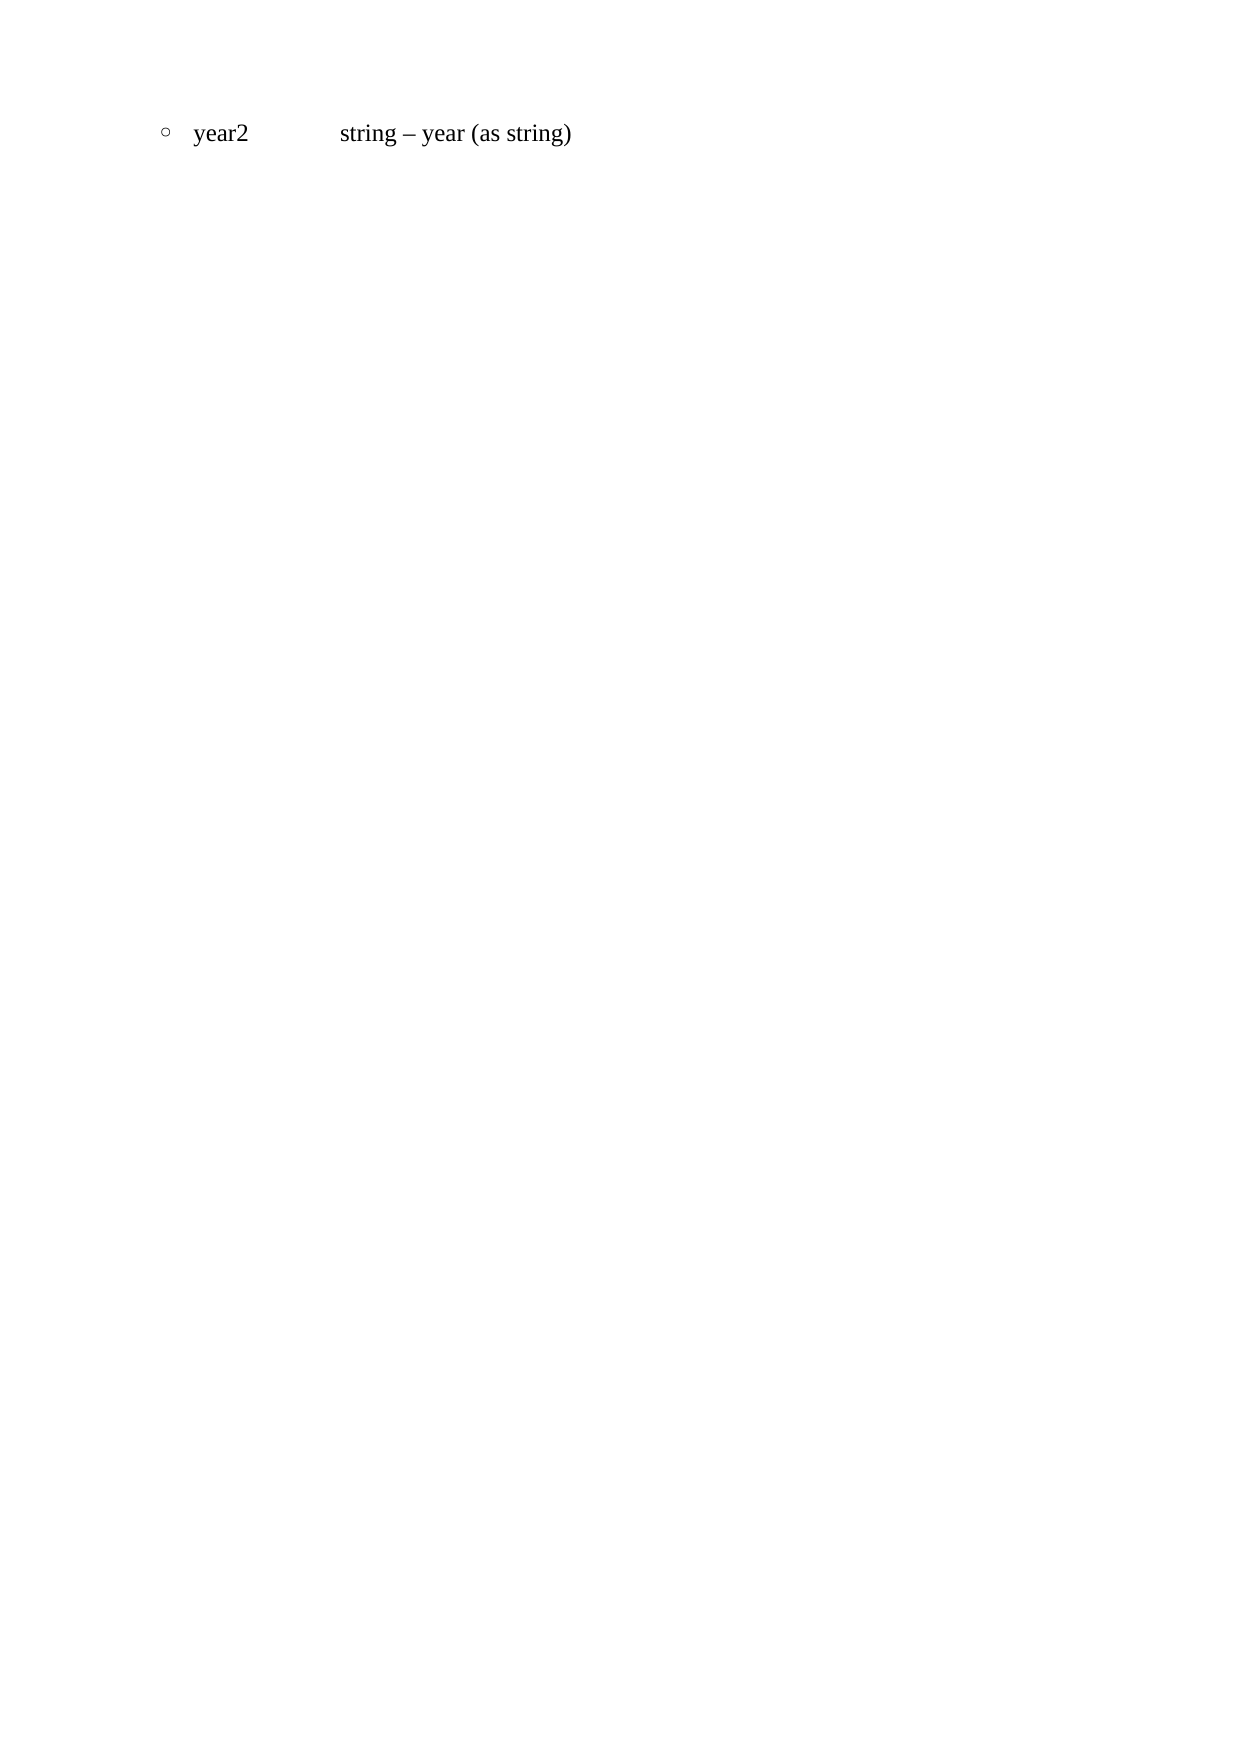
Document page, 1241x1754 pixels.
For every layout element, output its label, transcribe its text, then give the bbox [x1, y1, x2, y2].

list year2 string – year (as string) [156, 118, 1122, 147]
